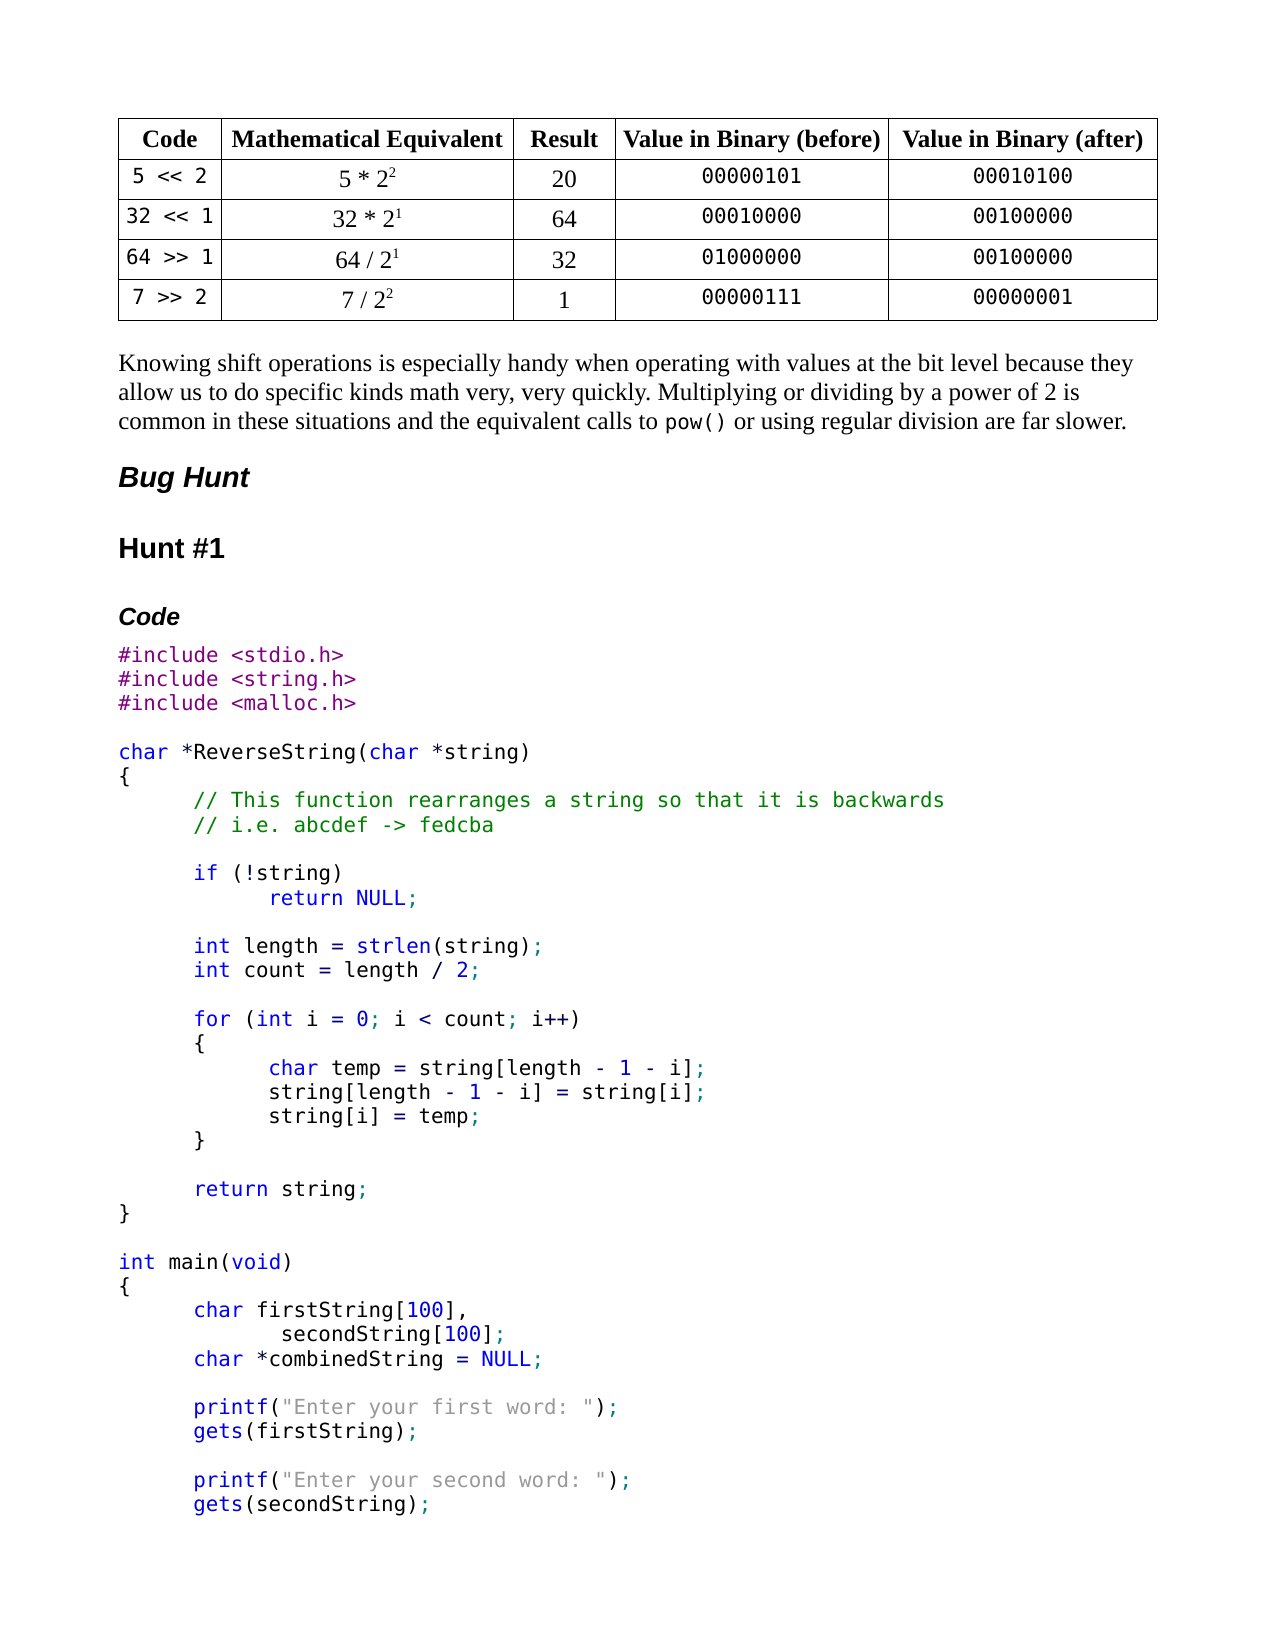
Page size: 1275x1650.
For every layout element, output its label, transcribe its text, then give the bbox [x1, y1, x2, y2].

text char firstString[100], [118, 1298, 1157, 1322]
table_cell 32 [514, 240, 615, 279]
table_cell 00010100 [889, 160, 1157, 199]
table_cell 32 << 1 [119, 200, 221, 239]
table_cell 5 << 2 [119, 160, 221, 199]
table_cell 01000000 [616, 240, 888, 279]
text #include <malloc.h> [118, 691, 1157, 716]
text char *ReverseString(char *string) [118, 740, 1157, 764]
text } [118, 1128, 1157, 1153]
text { [118, 1274, 1157, 1298]
text secondString[100]; [118, 1322, 1157, 1347]
text { [118, 764, 1157, 788]
table_cell 64 >> 1 [119, 240, 221, 279]
text gets(firstString); [118, 1419, 1157, 1444]
table_cell 7 / 22 [222, 280, 513, 320]
subtitle Code [118, 602, 1157, 630]
table_cell 00100000 [889, 200, 1157, 239]
subtitle Hunt #1 [118, 531, 1157, 564]
text string[length - 1 - i] = string[i]; [118, 1080, 1157, 1104]
table_cell 00000111 [616, 280, 888, 320]
text for (int i = 0; i < count; i++) [118, 1007, 1157, 1031]
table_cell 00000001 [889, 280, 1157, 320]
table_cell 00000101 [616, 160, 888, 199]
table_header Code [119, 119, 221, 158]
text char *combinedString = NULL; [118, 1347, 1157, 1371]
text return NULL; [118, 886, 1157, 910]
text printf("Enter your first word: "); [118, 1395, 1157, 1419]
text if (!string) [118, 861, 1157, 886]
text { [118, 1031, 1157, 1056]
text #include <stdio.h> [118, 643, 1157, 667]
text string[i] = temp; [118, 1104, 1157, 1128]
table_cell 00010000 [616, 200, 888, 239]
table_cell 00100000 [889, 240, 1157, 279]
table_cell 32 * 21 [222, 200, 513, 239]
table_cell 20 [514, 160, 615, 199]
text gets(secondString); [118, 1492, 1157, 1517]
table_cell 64 [514, 200, 615, 239]
text char temp = string[length - 1 - i]; [118, 1056, 1157, 1080]
text // This function rearranges a string so that it is backwards [118, 788, 1157, 813]
table_header Value in Binary (after) [889, 119, 1157, 158]
text } [118, 1201, 1157, 1225]
table_cell 1 [514, 280, 615, 320]
table_cell 7 >> 2 [119, 280, 221, 320]
text // i.e. abcdef -> fedcba [118, 813, 1157, 837]
text printf("Enter your second word: "); [118, 1468, 1157, 1492]
subtitle Bug Hunt [118, 460, 1157, 493]
text #include <string.h> [118, 667, 1157, 691]
table_header Result [514, 119, 615, 158]
table_header Value in Binary (before) [616, 119, 888, 158]
text int length = strlen(string); [118, 934, 1157, 958]
text int count = length / 2; [118, 958, 1157, 983]
table_header Mathematical Equivalent [222, 119, 513, 158]
table_cell 5 * 22 [222, 160, 513, 199]
text int main(void) [118, 1250, 1157, 1274]
text Knowing shift operations is especially handy when operating with values at the bit level because they allow us to do specific kinds math very, very quickly. Multiplying or dividing by a power of 2 is common in these situations and the equivalent calls to pow() or using regular division are far slower. [118, 348, 1157, 435]
table_cell 64 / 21 [222, 240, 513, 279]
text return string; [118, 1177, 1157, 1201]
